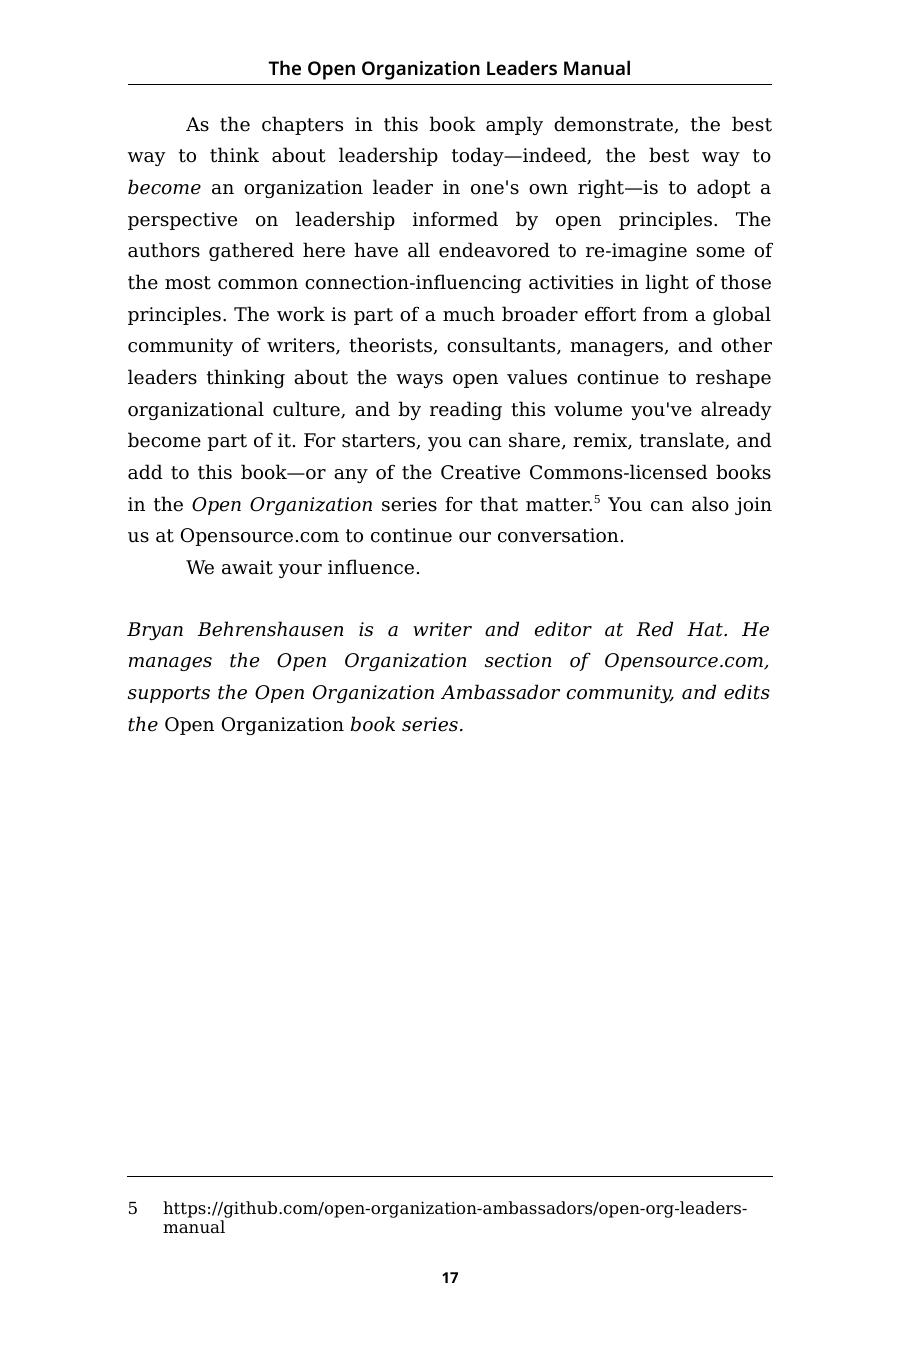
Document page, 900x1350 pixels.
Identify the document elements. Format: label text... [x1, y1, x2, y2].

text Bryan Behrenshausen is a writer and editor at Red Hat. He manages the Open Organization section of Opensource.com, supports the Open Organization Ambassador community, and edits the Open Organization book series. [127, 619, 772, 736]
text As the chapters in this book amply demonstrate, the best way to think about leadership today—indeed, the best way to become an organization leader in one's own right—is to adopt a perspective on leadership informed by open principles. The authors gathered here have all endeavored to re-imagine some of the most common connection-influencing activities in light of those principles. The work is part of a much broader effort from a global community of writers, theorists, consultants, managers, and other leaders thinking about the ways open values continue to reshape organizational culture, and by reading this volume you've already become part of it. For starters, you can share, remix, translate, and add to this book—or any of the Creative Commons-licensed books in the Open Organization series for that matter. You can also join us at Opensource.com to continue our conversation. [127, 114, 772, 547]
text We await your influence. [127, 557, 772, 579]
text https://github.com/open-organization-ambassadors/open-org-leaders-manual [127, 1199, 772, 1237]
